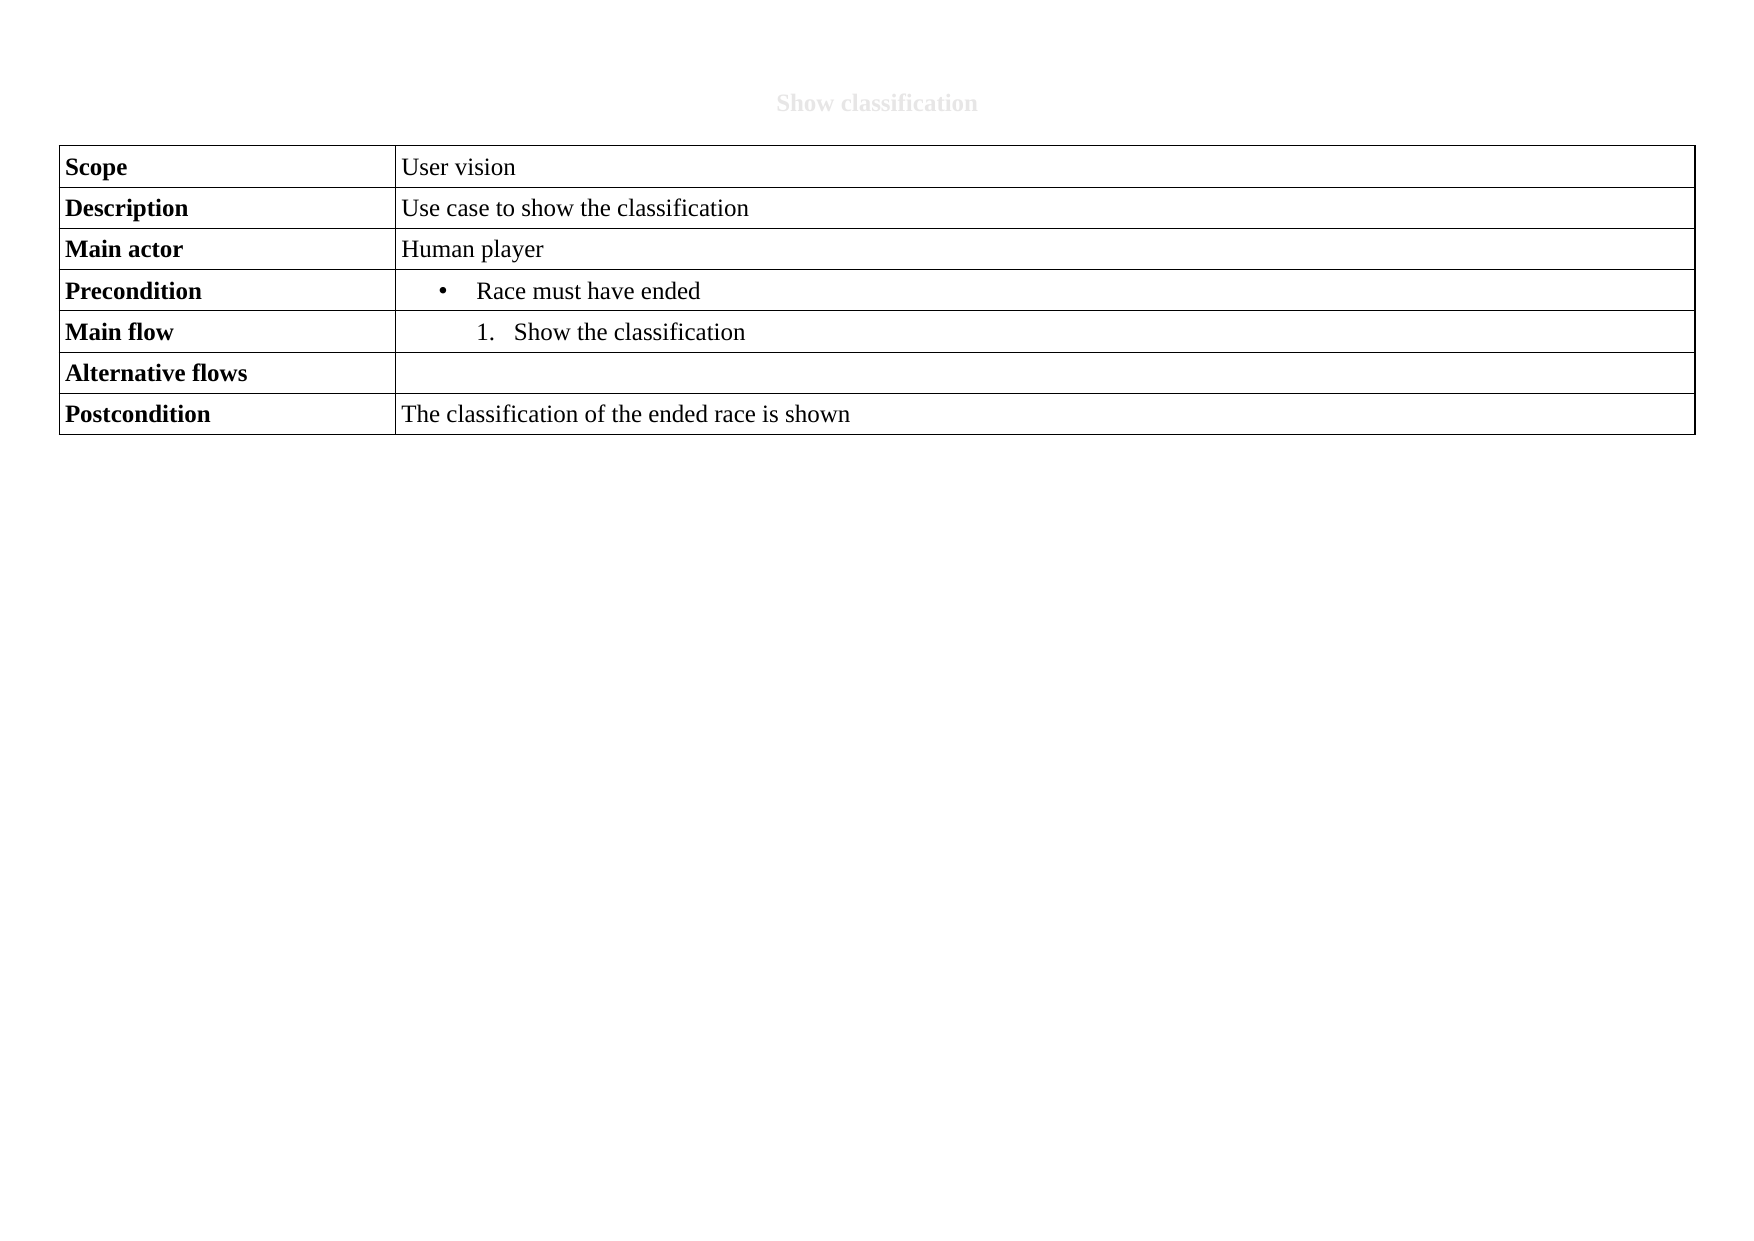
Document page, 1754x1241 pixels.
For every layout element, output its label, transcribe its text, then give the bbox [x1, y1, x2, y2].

table_cell Description [60, 188, 395, 228]
table_cell Alternative flows [60, 353, 395, 393]
table_header Scope [60, 146, 395, 187]
table_cell Show the classification [396, 311, 1694, 352]
table_cell Use case to show the classification [396, 188, 1694, 228]
text Show classification [59, 88, 1695, 117]
table_cell Race must have ended [396, 270, 1694, 310]
table_cell Postcondition [60, 394, 395, 434]
table_cell The classification of the ended race is shown [396, 394, 1694, 434]
table_cell Main flow [60, 311, 395, 352]
table_cell Main actor [60, 229, 395, 269]
table_cell Precondition [60, 270, 395, 310]
table_cell [396, 353, 1694, 393]
table_header User vision [396, 146, 1694, 187]
table_cell Human player [396, 229, 1694, 269]
